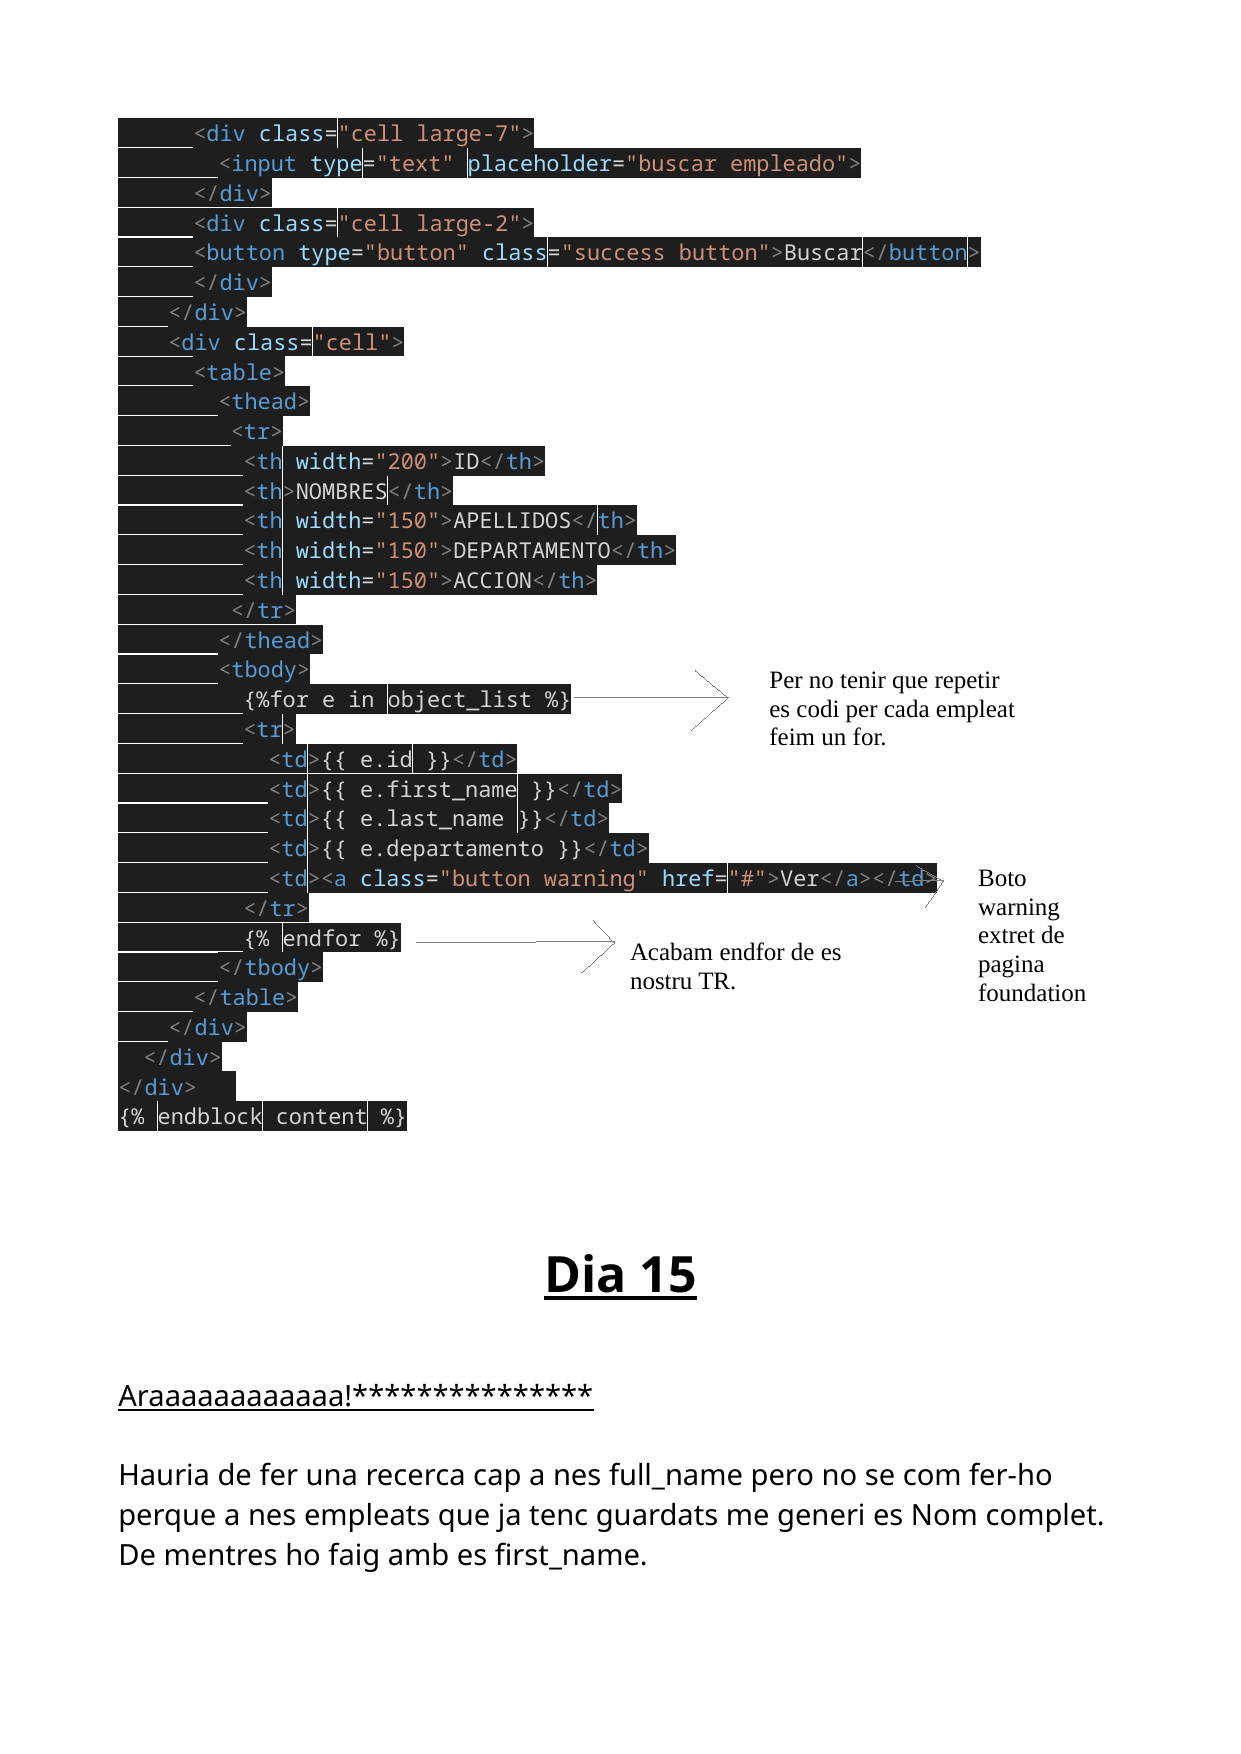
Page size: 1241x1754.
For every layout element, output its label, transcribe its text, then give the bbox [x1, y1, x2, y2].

text <td>{{ e.last_name }}</td> [118, 803, 1122, 833]
text <thead> [118, 386, 1122, 416]
text </div> [118, 297, 1122, 327]
text </div> [118, 267, 1122, 297]
text <tbody> [118, 654, 1122, 684]
text </div> [118, 1042, 1122, 1071]
text </div> [118, 1071, 1122, 1101]
text <td>{{ e.departamento }}</td> [118, 833, 1122, 863]
text <th width="150">ACCION</th> [118, 565, 1122, 595]
text <tr> [118, 416, 1122, 446]
text <th width="150">DEPARTAMENTO</th> [118, 535, 1122, 565]
text </tbody> [118, 952, 1122, 982]
text <table> [118, 356, 1122, 386]
text <th width="200">ID</th> [118, 446, 1122, 476]
text {% endfor %} [118, 922, 1122, 952]
text <td>{{ e.first_name }}</td> [118, 773, 1122, 803]
text </div> [118, 1012, 1122, 1042]
text <div class="cell large-2"> [118, 207, 1122, 237]
text <tr> [118, 714, 1122, 744]
text <th width="150">APELLIDOS</th> [118, 505, 1122, 535]
text <div class="cell"> [118, 327, 1122, 356]
text <td><a class="button warning" href="#">Ver</a></td> [118, 863, 1122, 893]
text </tr> [118, 595, 1122, 624]
text Araaaaaaaaaaaa!*************** [118, 1375, 1122, 1415]
text Hauria de fer una recerca cap a nes full_name pero no se com fer-ho perque a nes empleats que ja tenc guardats me generi es Nom complet. De mentres ho faig amb es first_name. [118, 1454, 1122, 1573]
text Dia 15 [118, 1239, 1122, 1307]
text </div> [118, 178, 1122, 207]
text <button type="button" class="success button">Buscar</button> [118, 237, 1122, 267]
text {%for e in object_list %} [118, 684, 1122, 714]
text </table> [118, 982, 1122, 1012]
text <td>{{ e.id }}</td> [118, 744, 1122, 773]
text <div class="cell large-7"> [118, 118, 1122, 148]
text <input type="text" placeholder="buscar empleado"> [118, 148, 1122, 178]
text </thead> [118, 624, 1122, 654]
text {% endblock content %} [118, 1101, 1122, 1131]
text </tr> [118, 893, 1122, 922]
text <th>NOMBRES</th> [118, 476, 1122, 505]
